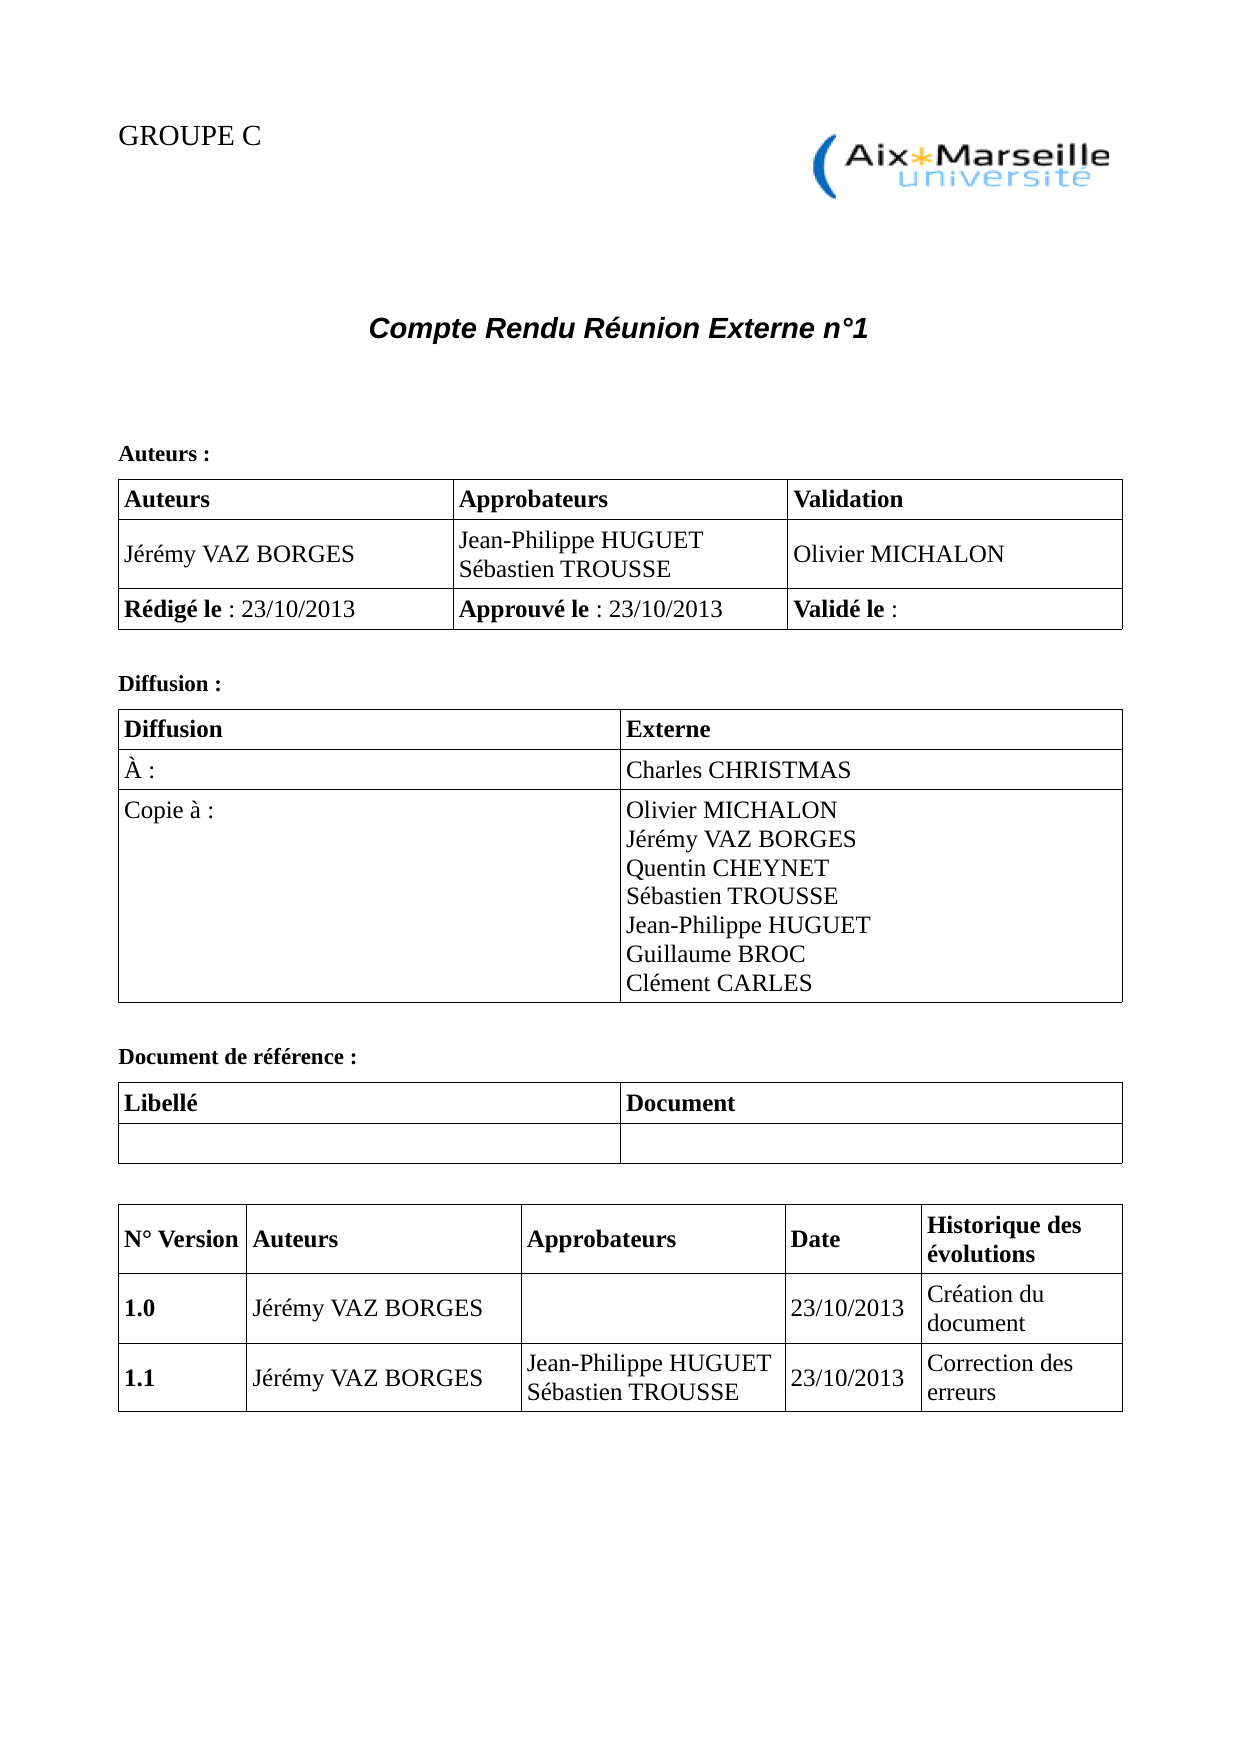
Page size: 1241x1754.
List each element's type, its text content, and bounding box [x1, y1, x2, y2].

table_header Libellé [119, 1083, 620, 1123]
table_cell Jérémy VAZ BORGES [119, 520, 453, 588]
table_cell [522, 1274, 785, 1342]
table_cell 1.1 [119, 1344, 246, 1411]
text GROUPE C [118, 118, 1122, 152]
table_cell Charles CHRISTMAS [621, 750, 1122, 789]
table_header Date [786, 1205, 921, 1273]
table_cell Copie à : [119, 790, 620, 1002]
table_header Approbateurs [522, 1205, 785, 1273]
text Diffusion : [118, 670, 1122, 696]
table_cell Jérémy VAZ BORGES [247, 1274, 521, 1342]
table_header Diffusion [119, 710, 620, 749]
table_cell Jean-Philippe HUGUET Sébastien TROUSSE [454, 520, 787, 588]
table_header Externe [621, 710, 1122, 749]
table_cell Correction des erreurs [922, 1344, 1122, 1411]
text Document de référence : [118, 1043, 1122, 1070]
table_header Auteurs [119, 480, 453, 519]
table_cell À : [119, 750, 620, 789]
table_header Validation [788, 480, 1122, 519]
table_cell Création du document [922, 1274, 1122, 1342]
table_cell Olivier MICHALON [788, 520, 1122, 588]
table_cell Validé le : [788, 589, 1122, 628]
table_cell 23/10/2013 [786, 1274, 921, 1342]
table_cell Jérémy VAZ BORGES [247, 1344, 521, 1411]
table_cell Approuvé le : 23/10/2013 [454, 589, 787, 628]
table_cell [119, 1124, 620, 1163]
table_cell 1.0 [119, 1274, 246, 1342]
table_header Document [621, 1083, 1122, 1123]
table_cell [621, 1124, 1122, 1163]
table_cell Jean-Philippe HUGUET Sébastien TROUSSE [522, 1344, 785, 1411]
text Auteurs : [118, 440, 1122, 466]
table_cell Olivier MICHALON Jérémy VAZ BORGES Quentin CHEYNET Sébastien TROUSSE Jean-Philippe HUGUET Guillaume BROC Clément CARLES [621, 790, 1122, 1002]
table_header N° Version [119, 1205, 246, 1273]
subtitle Compte Rendu Réunion Externe n°1 [118, 311, 1122, 345]
table_header Auteurs [247, 1205, 521, 1273]
table_cell Rédigé le : 23/10/2013 [119, 589, 453, 628]
table_cell 23/10/2013 [786, 1344, 921, 1411]
table_header Historique des évolutions [922, 1205, 1122, 1273]
table_header Approbateurs [454, 480, 787, 519]
